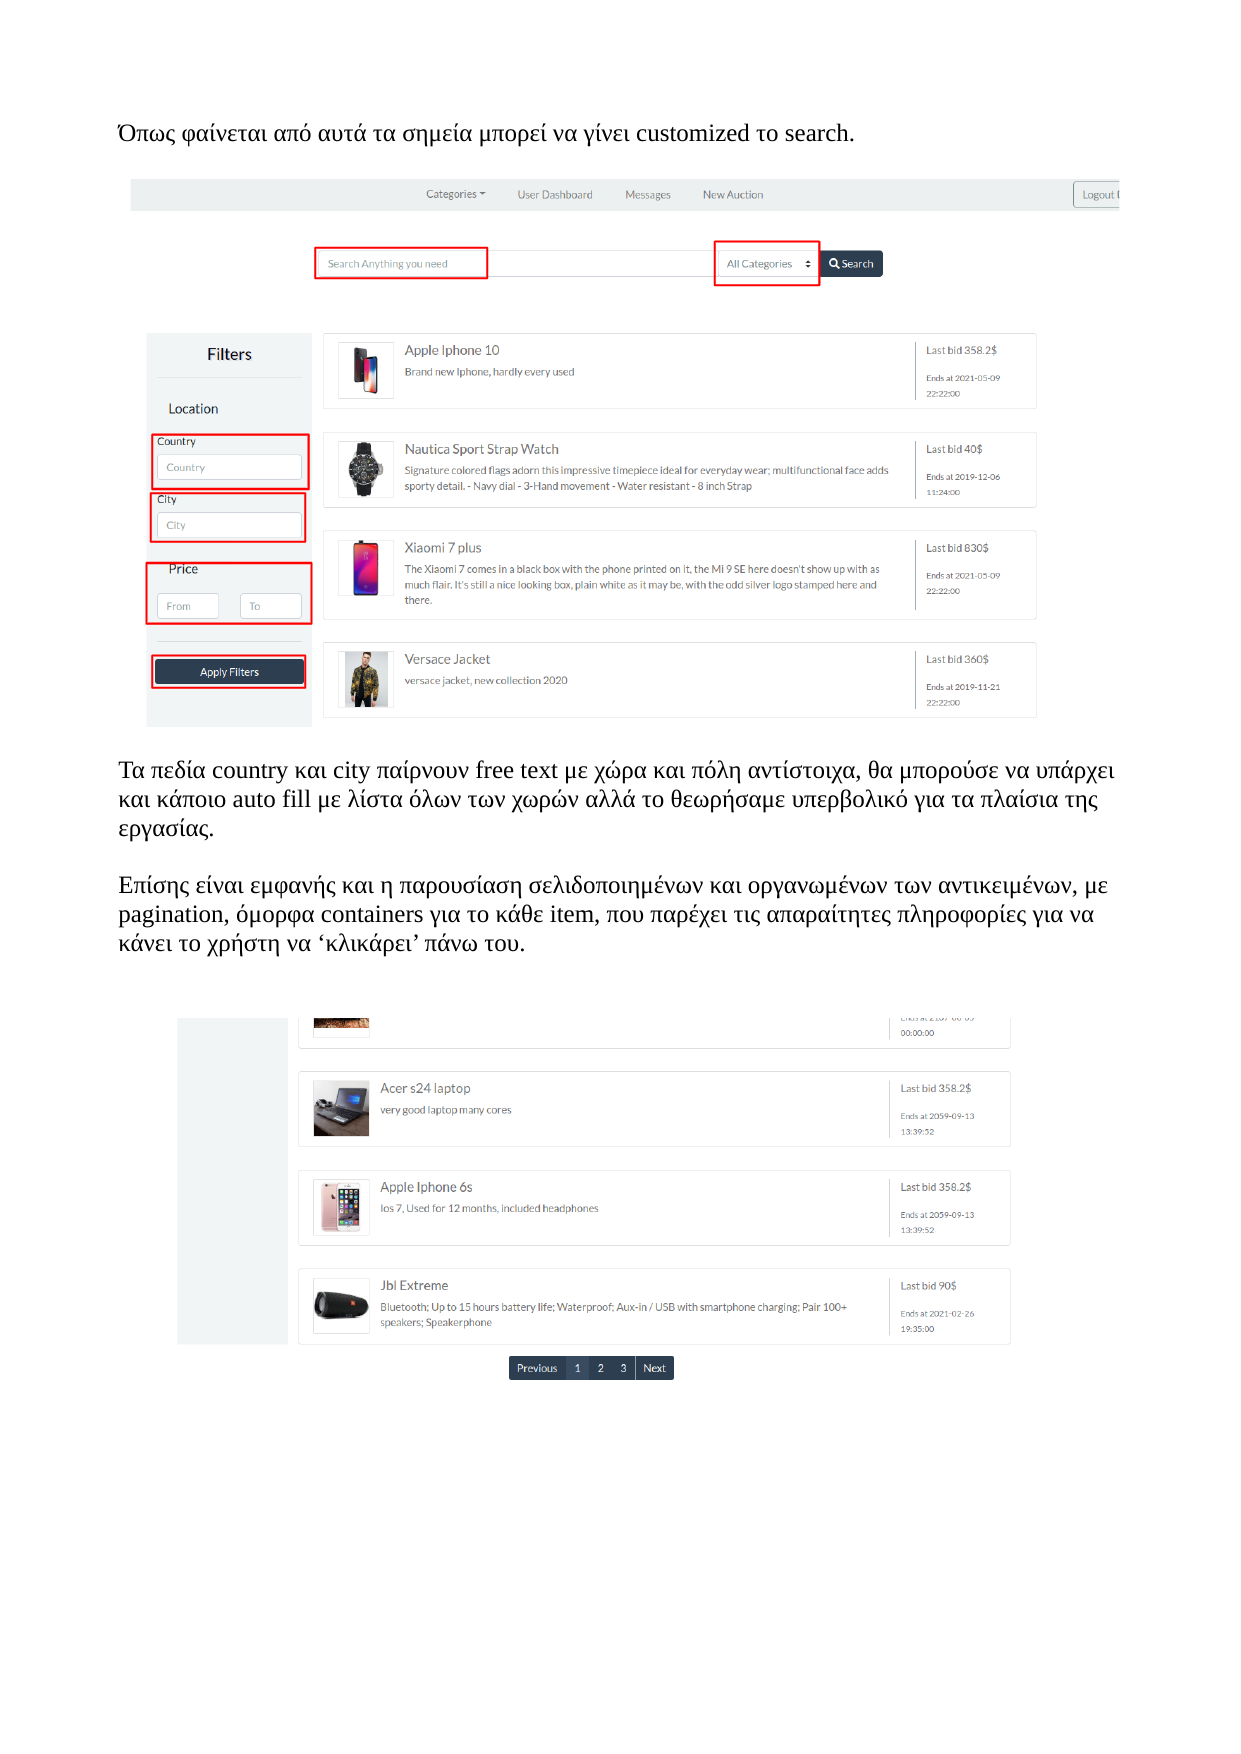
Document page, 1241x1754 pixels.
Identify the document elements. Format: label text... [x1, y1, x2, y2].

picture [130, 179, 1120, 727]
text Τα πεδία country και city παίρνουν free text με χώρα και πόλη αντίστοιχα, θα μπορούσε να υπάρχει και κάποιο auto fill με λίστα όλων των χωρών αλλά το θεωρήσαμε υπερβολικό για τα πλαίσια της εργασίας. [118, 756, 1122, 842]
text Επίσης είναι εμφανής και η παρουσίαση σελιδοποιημένων και οργανωμένων των αντικειμένων, με pagination, όμορφα containers για το κάθε item, που παρέχει τις απαραίτητες πληροφορίες για να κάνει το χρήστη να ‘κλικάρει’ πάνω του. [118, 871, 1122, 957]
text Όπως φαίνεται από αυτά τα σημεία μπορεί να γίνει customized το search. [118, 118, 1122, 147]
picture [177, 1018, 1070, 1383]
